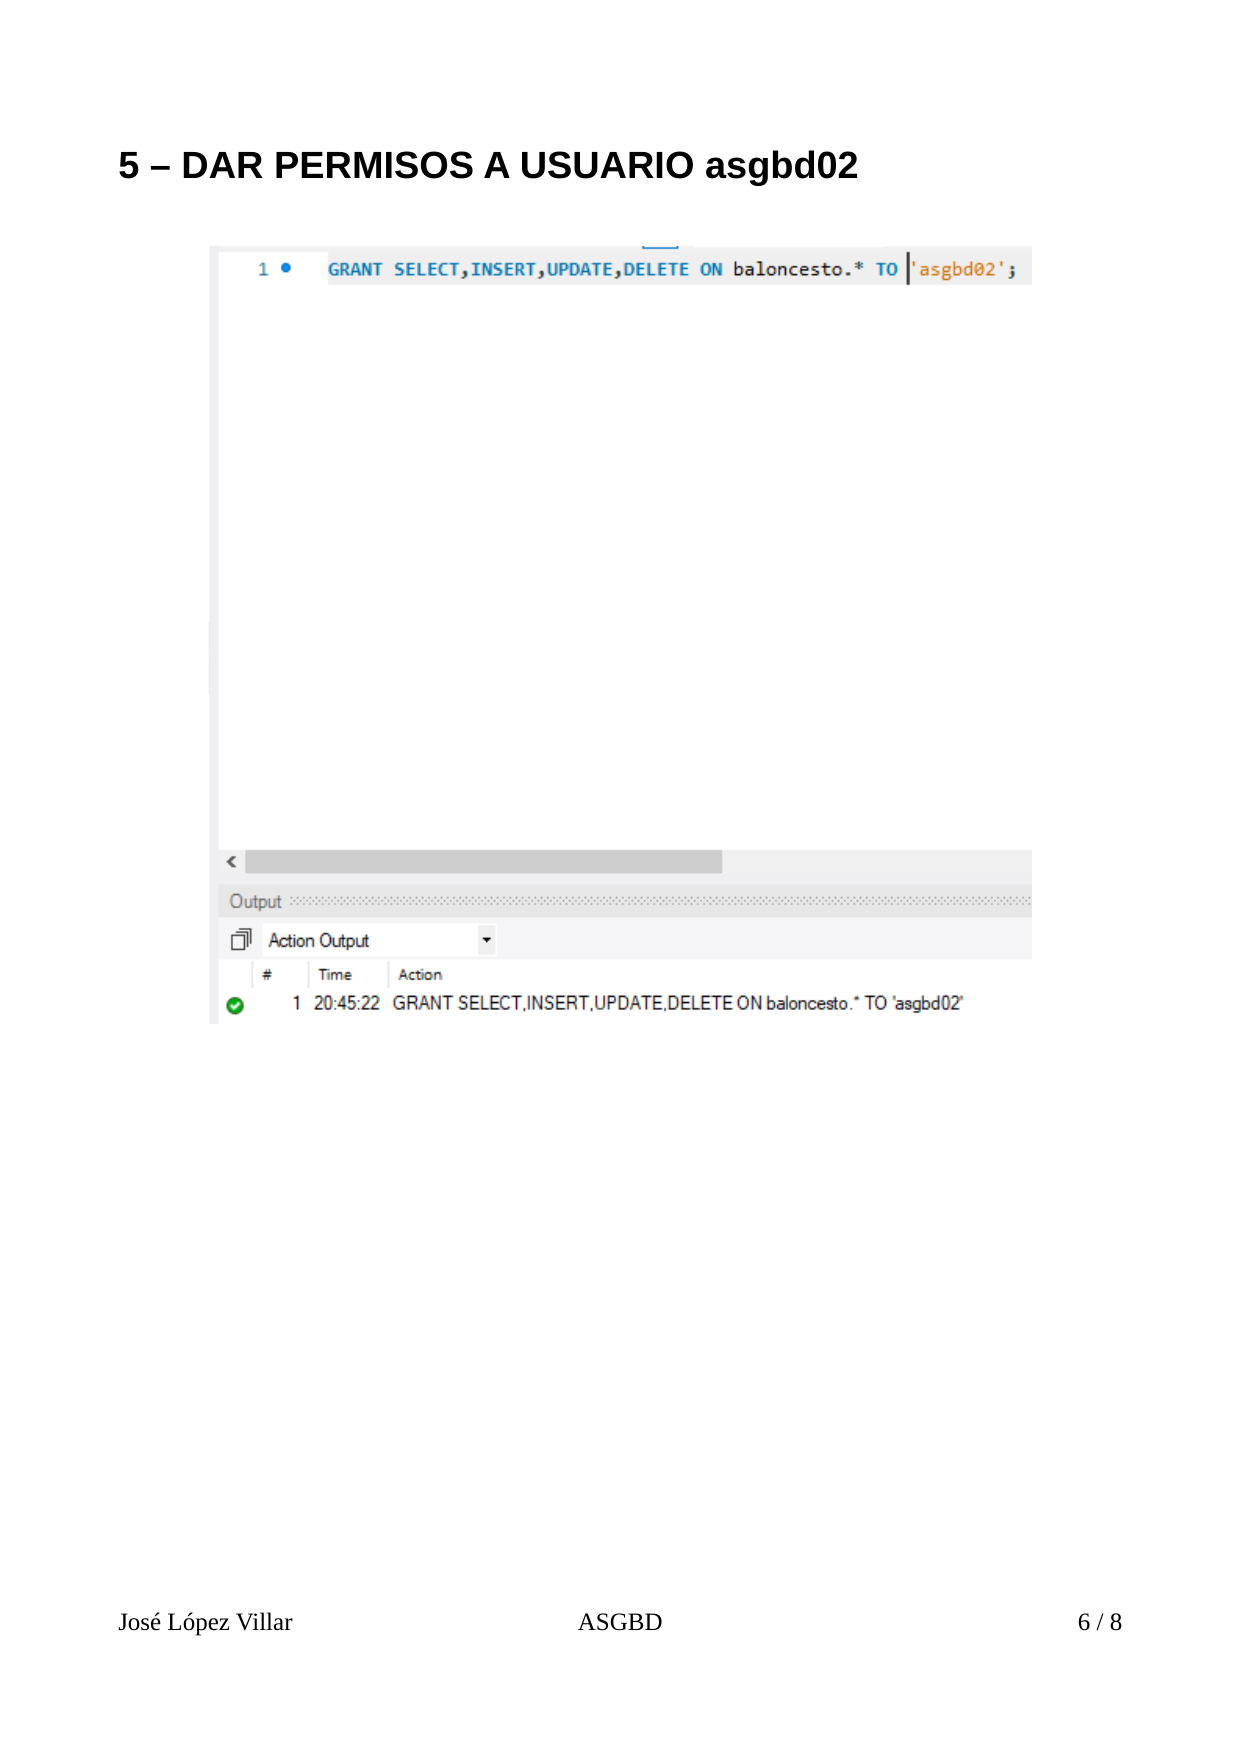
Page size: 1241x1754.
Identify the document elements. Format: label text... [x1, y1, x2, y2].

picture [208, 246, 1032, 1024]
subtitle 5 – DAR PERMISOS A USUARIO asgbd02 [118, 143, 1122, 187]
